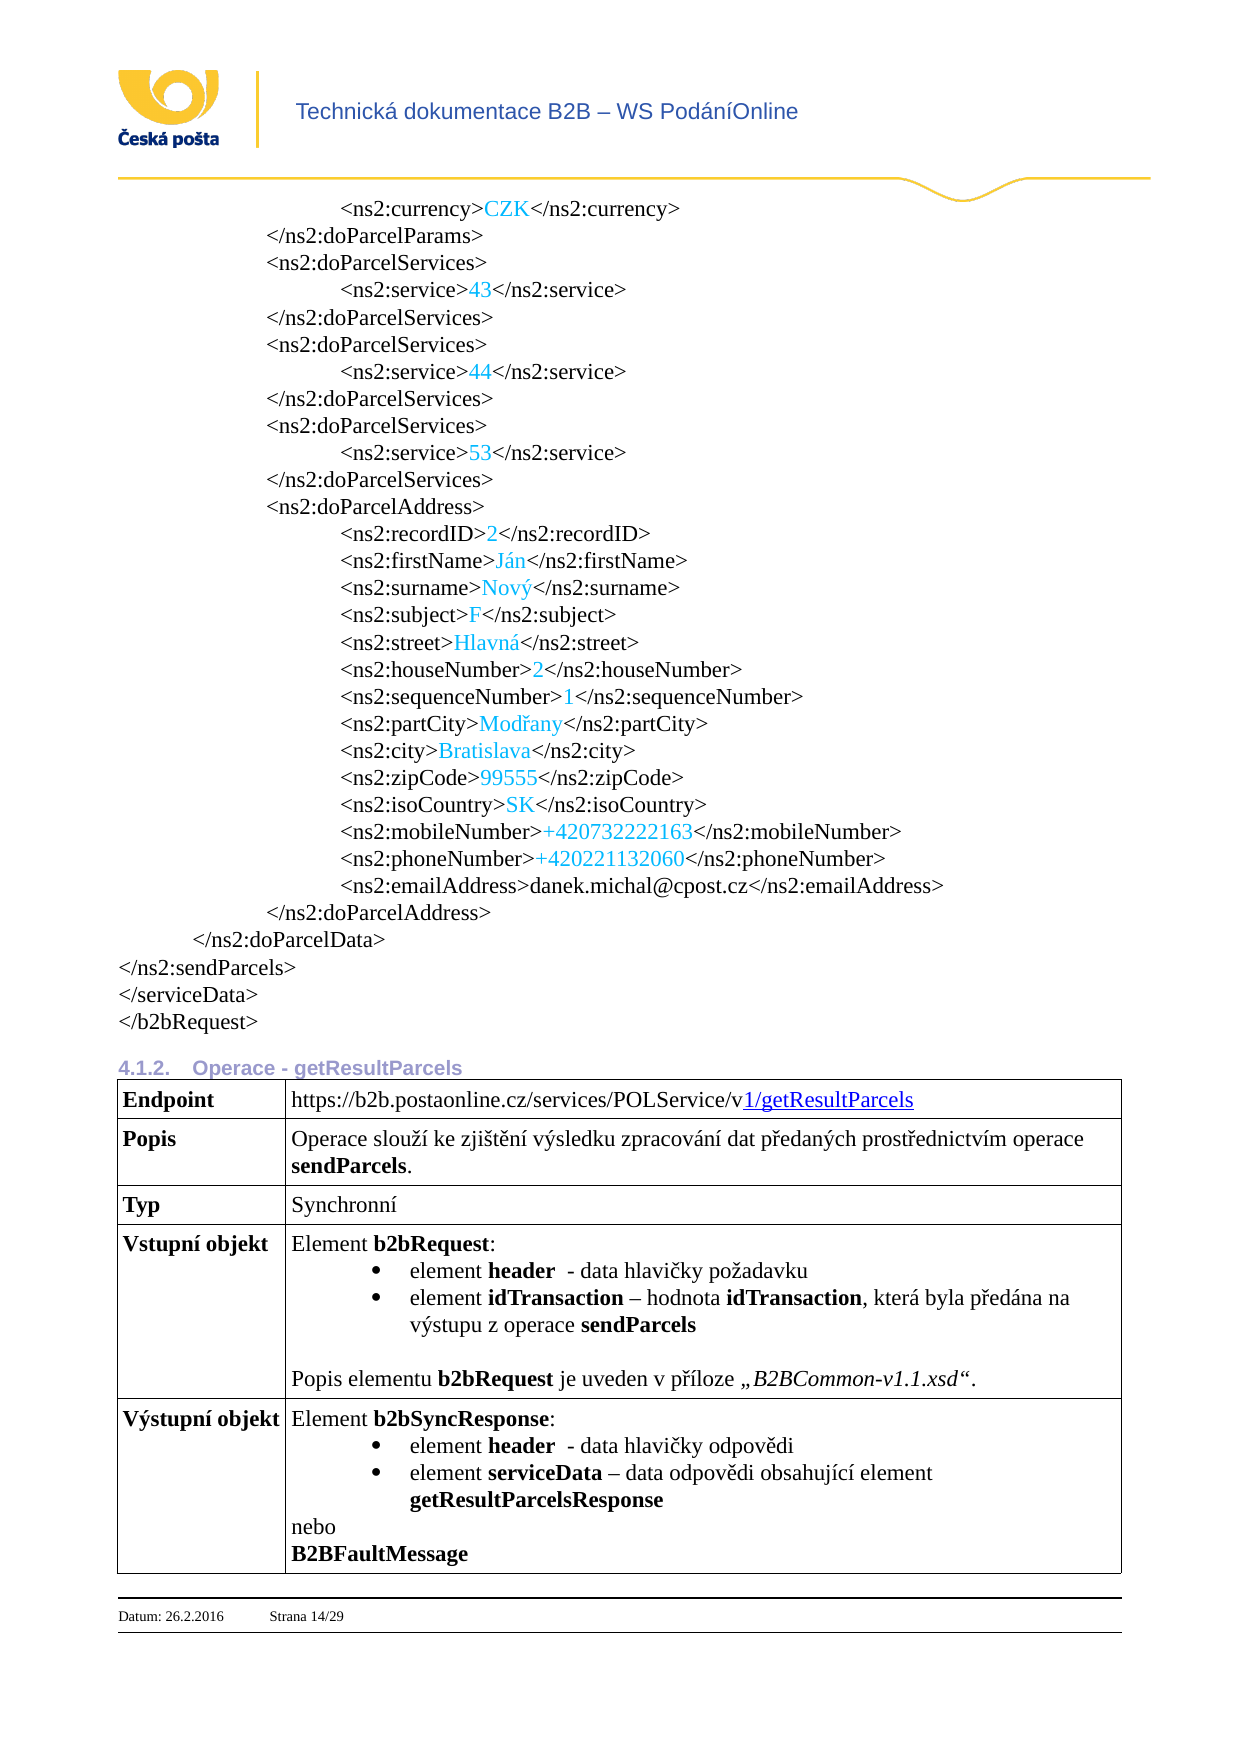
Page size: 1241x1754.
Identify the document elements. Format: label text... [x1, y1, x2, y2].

subtitle Operace - getResultParcels [118, 1055, 1122, 1079]
text <ns2:phoneNumber>+420221132060</ns2:phoneNumber> [118, 845, 1122, 872]
text </ns2:sendParcels> [118, 953, 1122, 980]
picture [118, 70, 219, 148]
text <ns2:doParcelAddress> [118, 493, 1122, 520]
text <ns2:emailAddress>danek.michal@cpost.cz</ns2:emailAddress> [118, 872, 1122, 899]
text </ns2:doParcelServices> [118, 384, 1122, 412]
table_cell Element b2bSyncResponse: element header - data hlavičky odpovědi element serviceData – data odpovědi obsahující element getResultParcelsResponse nebo B2BFaultMessage [286, 1399, 1121, 1572]
text </ns2:doParcelAddress> [118, 899, 1122, 926]
table_cell Typ [118, 1186, 285, 1223]
text <ns2:city>Bratislava</ns2:city> [118, 737, 1122, 764]
table_cell Synchronní [286, 1186, 1121, 1223]
table_cell Výstupní objekt [118, 1399, 285, 1572]
text </serviceData> [118, 980, 1122, 1007]
text <ns2:service>44</ns2:service> [118, 357, 1122, 384]
text <ns2:houseNumber>2</ns2:houseNumber> [118, 655, 1122, 682]
text <ns2:doParcelServices> [118, 330, 1122, 357]
text <ns2:surname>Nový</ns2:surname> [118, 574, 1122, 601]
table_cell Vstupní objekt [118, 1225, 285, 1398]
text <ns2:doParcelServices> [118, 249, 1122, 276]
table_cell Element b2bRequest: element header - data hlavičky požadavku element idTransaction – hodnota idTransaction, která byla předána na výstupu z operace sendParcels Popis elementu b2bRequest je uveden v příloze „B2BCommon-v1.1.xsd“. [286, 1225, 1121, 1398]
text </ns2:doParcelServices> [118, 303, 1122, 330]
text <ns2:recordID>2</ns2:recordID> [118, 520, 1122, 547]
text <ns2:firstName>Ján</ns2:firstName> [118, 547, 1122, 574]
text <ns2:isoCountry>SK</ns2:isoCountry> [118, 791, 1122, 818]
text <ns2:doParcelServices> [118, 412, 1122, 439]
text </b2bRequest> [118, 1007, 1122, 1034]
text <ns2:sequenceNumber>1</ns2:sequenceNumber> [118, 682, 1122, 709]
picture [118, 177, 1151, 202]
picture [255, 71, 261, 148]
text <ns2:street>Hlavná</ns2:street> [118, 628, 1122, 655]
text <ns2:service>53</ns2:service> [118, 439, 1122, 466]
text </ns2:doParcelServices> [118, 466, 1122, 493]
text </ns2:doParcelParams> [118, 222, 1122, 249]
text <ns2:service>43</ns2:service> [118, 276, 1122, 303]
table_cell Popis [118, 1119, 285, 1184]
table_header Endpoint [118, 1080, 285, 1118]
table_cell Operace slouží ke zjištění výsledku zpracování dat předaných prostřednictvím operace sendParcels. [286, 1119, 1121, 1184]
text <ns2:partCity>Modřany</ns2:partCity> [118, 709, 1122, 737]
text </ns2:doParcelData> [118, 926, 1122, 953]
text <ns2:currency>CZK</ns2:currency> [118, 195, 1122, 222]
text <ns2:mobileNumber>+420732222163</ns2:mobileNumber> [118, 818, 1122, 845]
table_header https://b2b.postaonline.cz/services/POLService/v1/getResultParcels [286, 1080, 1121, 1118]
text <ns2:subject>F</ns2:subject> [118, 601, 1122, 628]
text <ns2:zipCode>99555</ns2:zipCode> [118, 764, 1122, 791]
